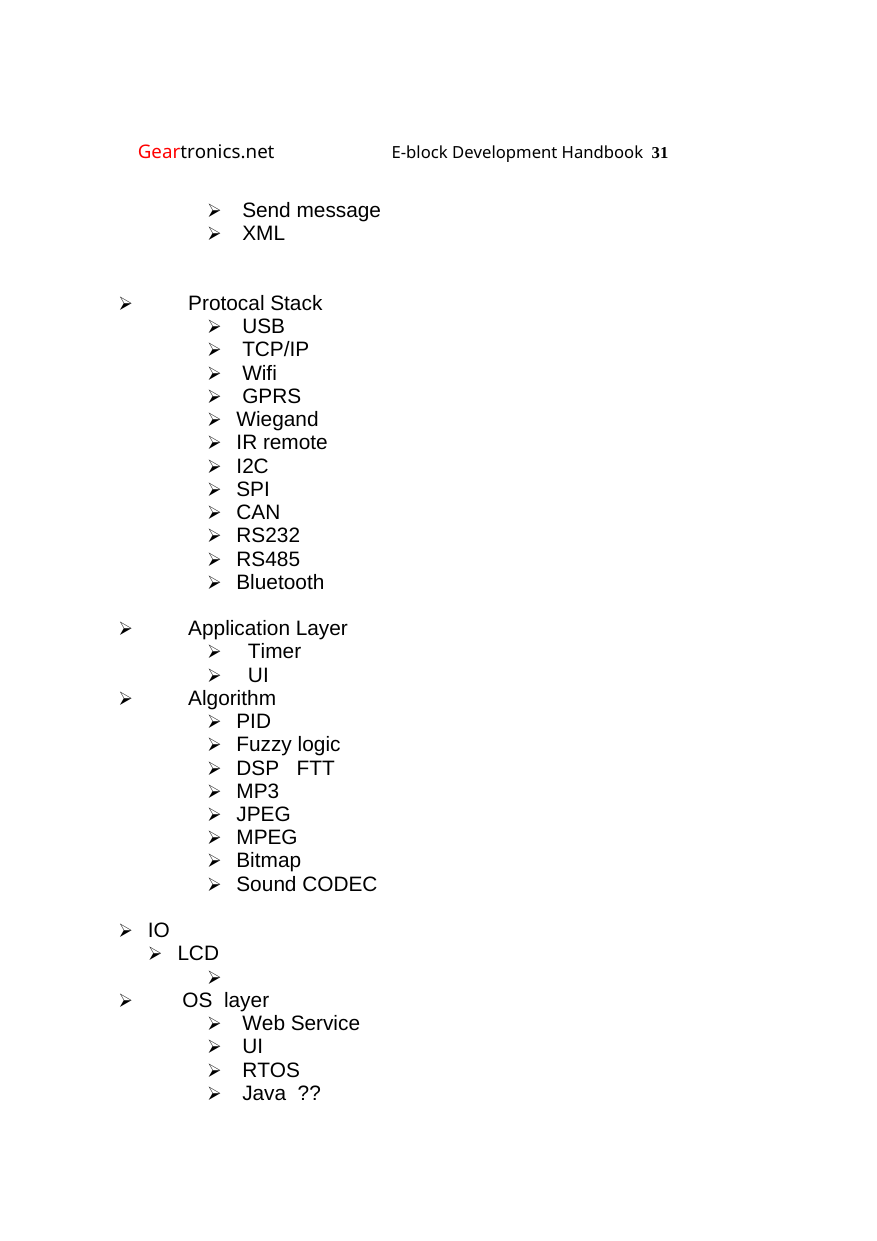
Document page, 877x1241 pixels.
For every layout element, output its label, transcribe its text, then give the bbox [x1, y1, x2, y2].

list Wiegand [207, 408, 818, 431]
list IO [118, 919, 818, 942]
list Web Service [207, 1012, 818, 1035]
list MP3 [207, 779, 818, 803]
list USB [207, 315, 818, 338]
list UI [207, 663, 818, 686]
list UI [207, 1035, 818, 1058]
list Send message [207, 199, 818, 222]
list I2C [207, 454, 818, 477]
list OS layer [118, 988, 818, 1012]
list DSP FTT [207, 756, 818, 779]
list Bluetooth [207, 570, 818, 593]
list PID [207, 710, 818, 733]
list Fuzzy logic [207, 733, 818, 756]
list Protocal Stack [118, 292, 818, 315]
list Timer [207, 640, 818, 663]
list RTOS [207, 1058, 818, 1081]
list Bitmap [207, 849, 818, 872]
list JPEG [207, 803, 818, 826]
list IR remote [207, 431, 818, 454]
list SPI [207, 477, 818, 501]
list Wifi [207, 361, 818, 384]
list RS232 [207, 524, 818, 547]
list XML [207, 222, 818, 245]
list Algorithm [118, 686, 818, 710]
list MPEG [207, 826, 818, 849]
list CAN [207, 501, 818, 524]
list LCD [148, 942, 818, 965]
list Application Layer [118, 617, 818, 640]
list TCP/IP [207, 338, 818, 361]
list GPRS [207, 384, 818, 408]
list RS485 [207, 547, 818, 570]
list Sound CODEC [207, 872, 818, 896]
list Java ?? [207, 1081, 818, 1104]
